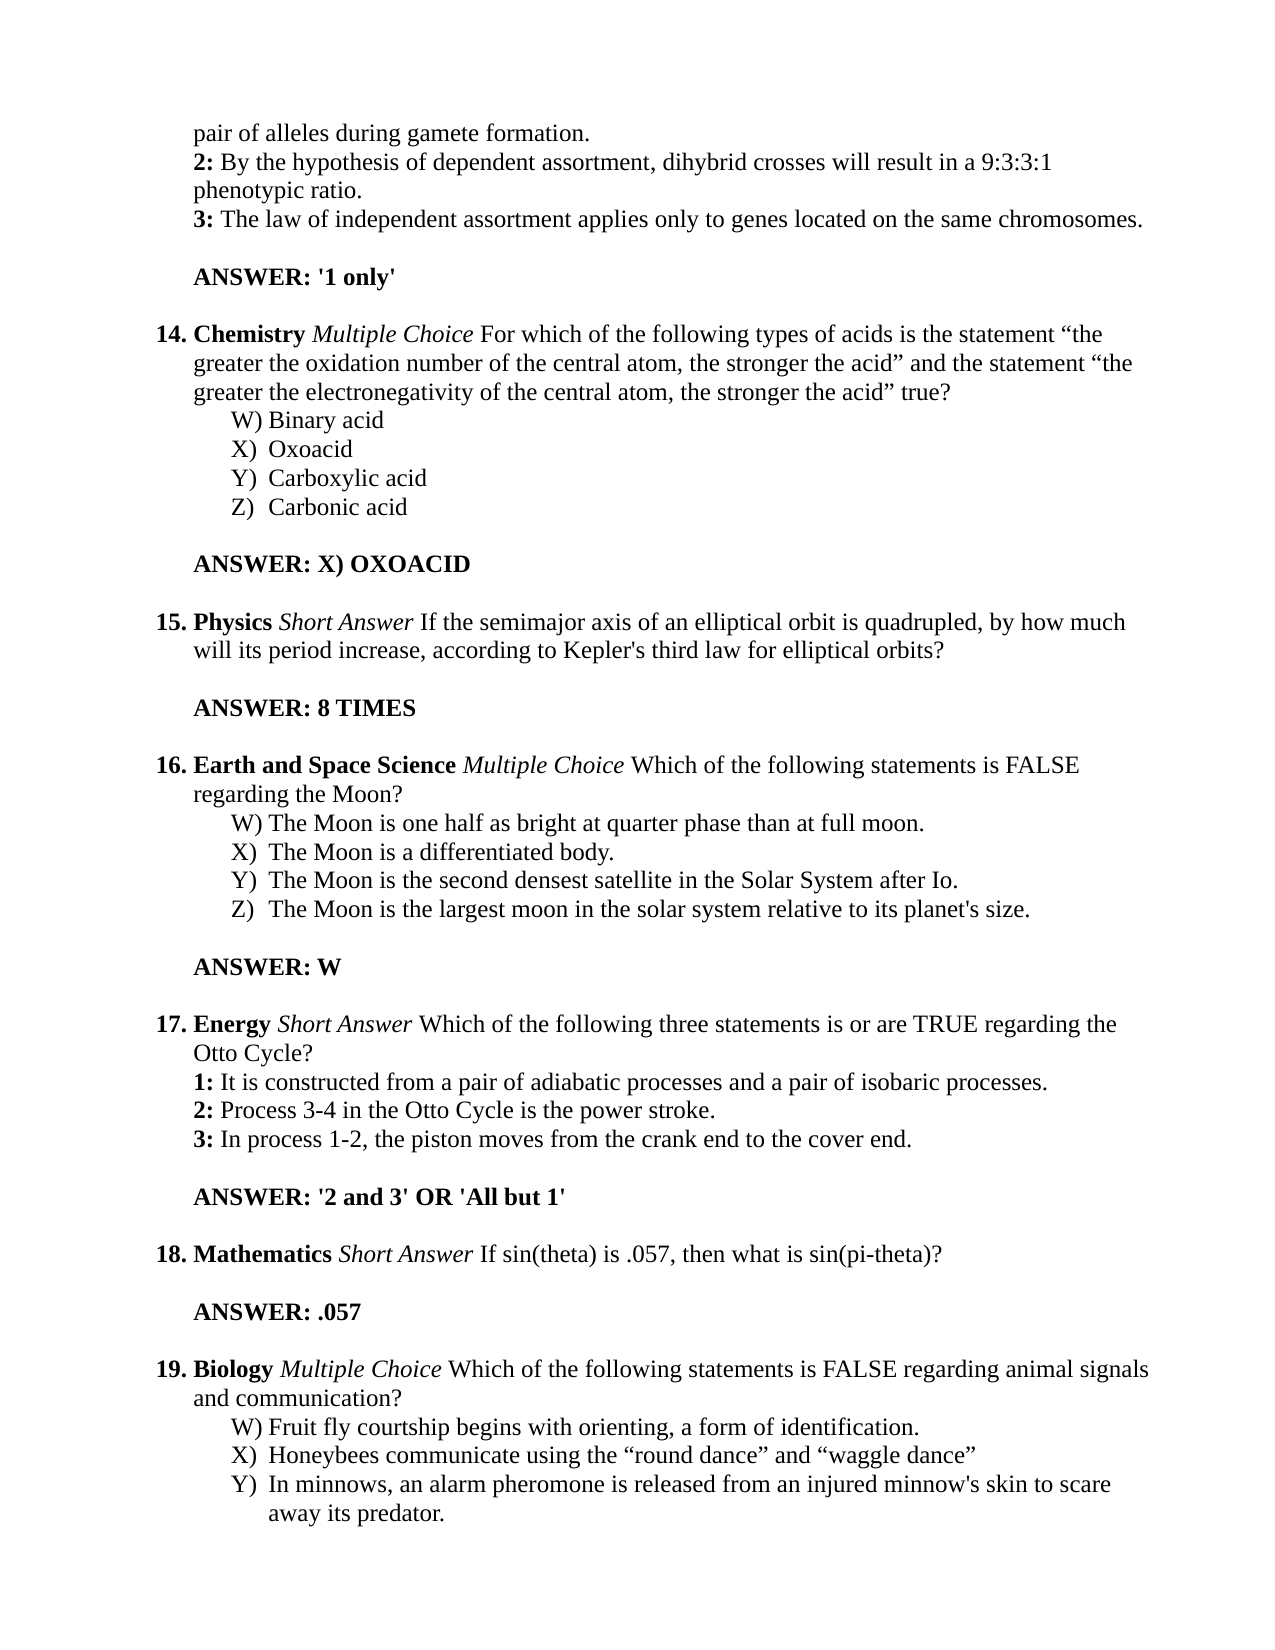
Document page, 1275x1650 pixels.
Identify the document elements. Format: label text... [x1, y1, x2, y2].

list Carbonic acid [231, 492, 1157, 521]
list Honeybees communicate using the “round dance” and “waggle dance” [231, 1441, 1157, 1469]
list pair of alleles during gamete formation. [156, 118, 1157, 147]
list Biology Multiple Choice Which of the following statements is FALSE regarding animal signals and communication? [156, 1354, 1157, 1412]
list In minnows, an alarm pheromone is released from an injured minnow's skin to scare away its predator. [231, 1469, 1157, 1527]
list The Moon is the second densest satellite in the Solar System after Io. [231, 866, 1157, 894]
list ANSWER: X) OXOACID [156, 521, 1157, 607]
list ANSWER: '1 only' [156, 233, 1157, 319]
list ANSWER: 8 TIMES [156, 664, 1157, 751]
list Fruit fly courtship begins with orienting, a form of identification. [231, 1412, 1157, 1441]
list The Moon is a differentiated body. [231, 837, 1157, 866]
list Binary acid [231, 406, 1157, 434]
list The Moon is one half as bright at quarter phase than at full moon. [231, 808, 1157, 837]
list Mathematics Short Answer If sin(theta) is .057, then what is sin(pi-theta)? [156, 1239, 1157, 1268]
list 2: By the hypothesis of dependent assortment, dihybrid crosses will result in a 9:3:3:1 phenotypic ratio. [156, 147, 1157, 204]
list Carboxylic acid [231, 463, 1157, 492]
list The Moon is the largest moon in the solar system relative to its planet's size. [231, 894, 1157, 923]
list ANSWER: W [156, 923, 1157, 981]
list ANSWER: .057 [156, 1268, 1157, 1354]
list Energy Short Answer Which of the following three statements is or are TRUE regarding the Otto Cycle? [156, 1009, 1157, 1067]
list Earth and Space Science Multiple Choice Which of the following statements is FALSE regarding the Moon? [156, 751, 1157, 808]
list Chemistry Multiple Choice For which of the following types of acids is the statement “the greater the oxidation number of the central atom, the stronger the acid” and the statement “the greater the electronegativity of the central atom, the stronger the acid” true? [156, 319, 1157, 406]
list 1: It is constructed from a pair of adiabatic processes and a pair of isobaric processes. [156, 1067, 1157, 1096]
list ANSWER: '2 and 3' OR 'All but 1' [156, 1153, 1157, 1239]
list 3: The law of independent assortment applies only to genes located on the same chromosomes. [156, 204, 1157, 233]
list Physics Short Answer If the semimajor axis of an elliptical orbit is quadrupled, by how much will its period increase, according to Kepler's third law for elliptical orbits? [156, 607, 1157, 664]
list 2: Process 3-4 in the Otto Cycle is the power stroke. [156, 1096, 1157, 1124]
list Oxoacid [231, 434, 1157, 463]
list 3: In process 1-2, the piston moves from the crank end to the cover end. [156, 1124, 1157, 1153]
